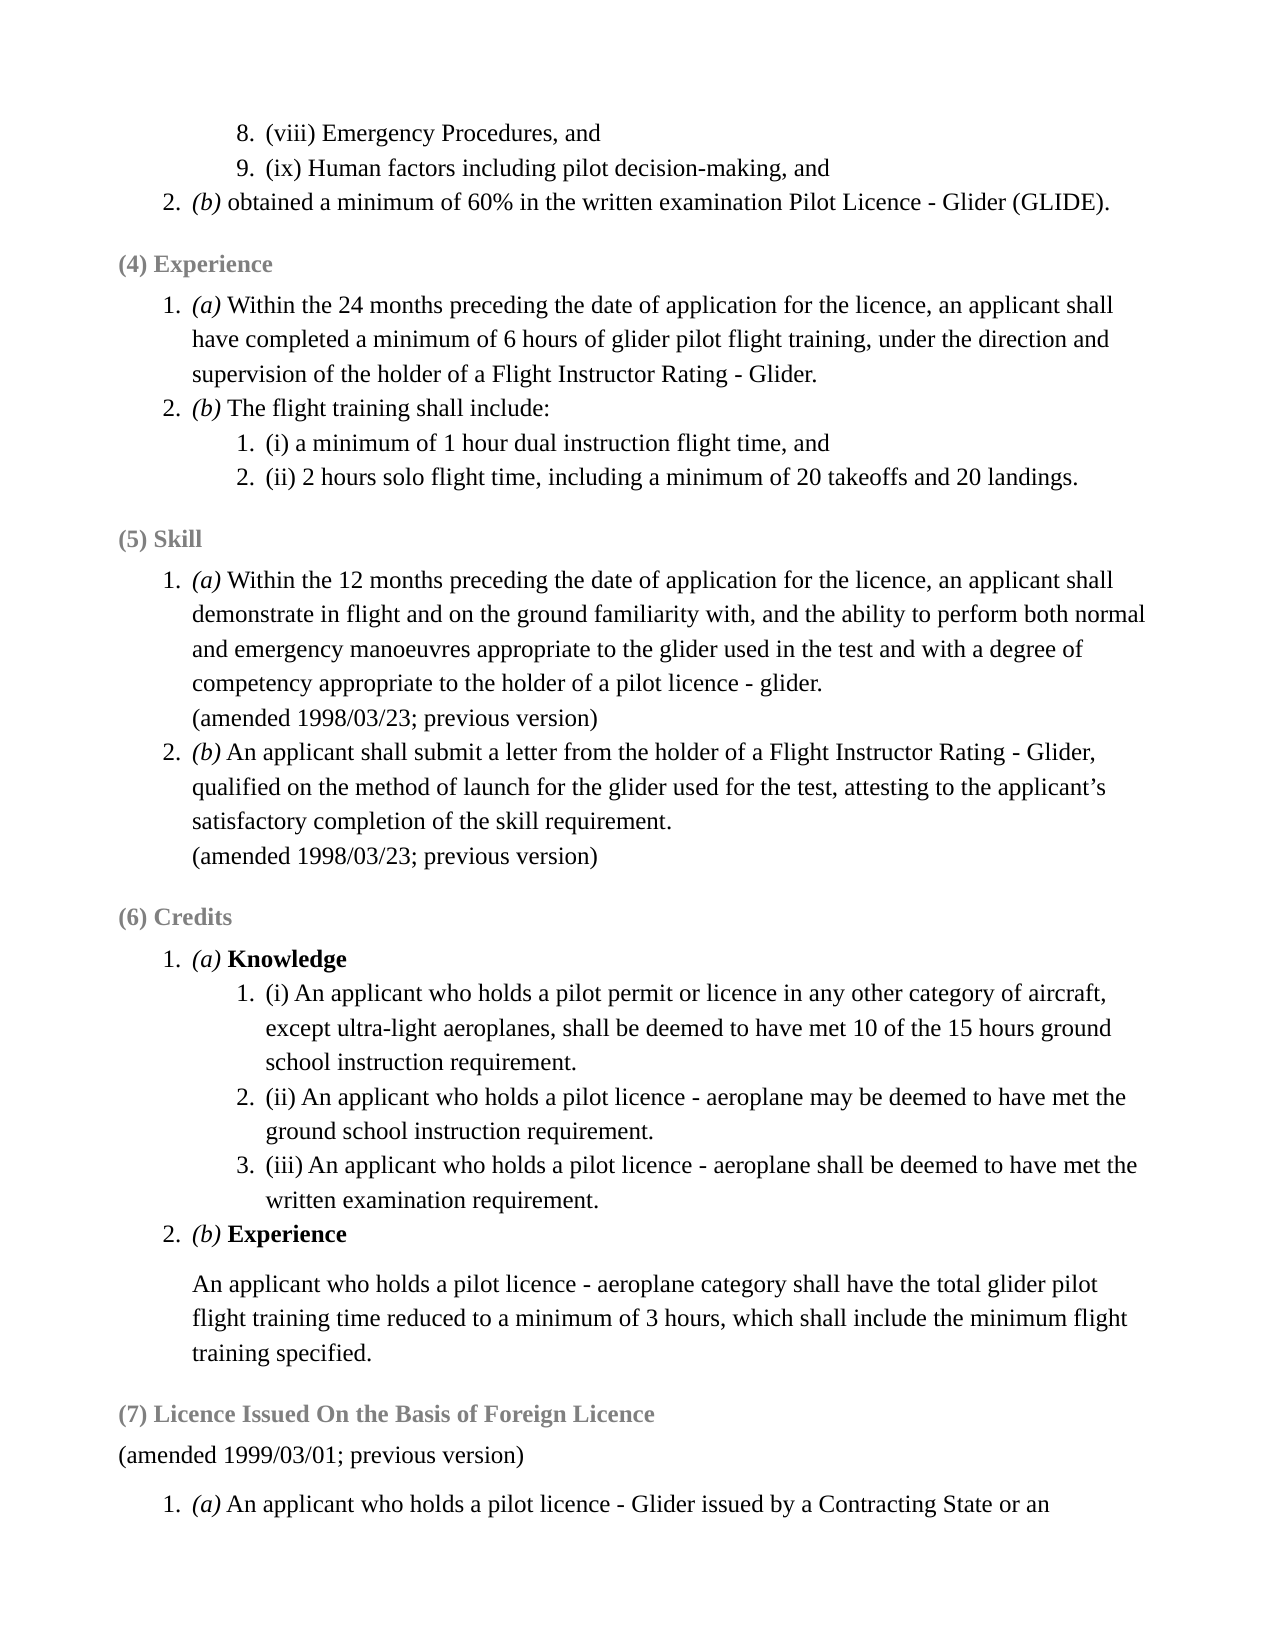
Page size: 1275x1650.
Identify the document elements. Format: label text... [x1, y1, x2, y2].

list (ix) Human factors including pilot decision-making, and [236, 153, 1157, 181]
list (ii) 2 hours solo flight time, including a minimum of 20 takeoffs and 20 landings. [236, 462, 1157, 491]
list (iii) An applicant who holds a pilot licence - aeroplane shall be deemed to have met the written examination requirement. [236, 1151, 1157, 1214]
list An applicant who holds a pilot licence - aeroplane category shall have the total glider pilot flight training time reduced to a minimum of 3 hours, which shall include the minimum flight training specified. [162, 1269, 1157, 1366]
list (b) obtained a minimum of 60% in the written examination Pilot Licence - Glider (GLIDE). [162, 187, 1157, 216]
subtitle (4) Experience [118, 249, 1157, 277]
list (b) The flight training shall include: [162, 393, 1157, 422]
list (b) An applicant shall submit a letter from the holder of a Flight Instructor Rating - Glider, qualified on the method of launch for the glider used for the test, attesting to the applicant’s satisfactory completion of the skill requirement. (amended 1998/03/23; previous version) [162, 737, 1157, 870]
subtitle (6) Credits [118, 902, 1157, 931]
list (ii) An applicant who holds a pilot licence - aeroplane may be deemed to have met the ground school instruction requirement. [236, 1082, 1157, 1145]
list (i) An applicant who holds a pilot permit or licence in any other category of aircraft, except ultra-light aeroplanes, shall be deemed to have met 10 of the 15 hours ground school instruction requirement. [236, 978, 1157, 1076]
list (i) a minimum of 1 hour dual instruction flight time, and [236, 428, 1157, 457]
list (a) Knowledge [162, 944, 1157, 972]
list (a) Within the 24 months preceding the date of application for the licence, an applicant shall have completed a minimum of 6 hours of glider pilot flight training, under the direction and supervision of the holder of a Flight Instructor Rating - Glider. [162, 290, 1157, 388]
subtitle (5) Skill [118, 524, 1157, 553]
list (a) An applicant who holds a pilot licence - Glider issued by a Contracting State or an [162, 1489, 1157, 1518]
list (a) Within the 12 months preceding the date of application for the licence, an applicant shall demonstrate in flight and on the ground familiarity with, and the ability to perform both normal and emergency manoeuvres appropriate to the glider used in the test and with a degree of competency appropriate to the holder of a pilot licence - glider. (amended 1998/03/23; previous version) [162, 565, 1157, 732]
list (b) Experience [162, 1219, 1157, 1248]
list (viii) Emergency Procedures, and [236, 118, 1157, 147]
subtitle (7) Licence Issued On the Basis of Foreign Licence [118, 1399, 1157, 1428]
text (amended 1999/03/01; previous version) [118, 1440, 1157, 1469]
